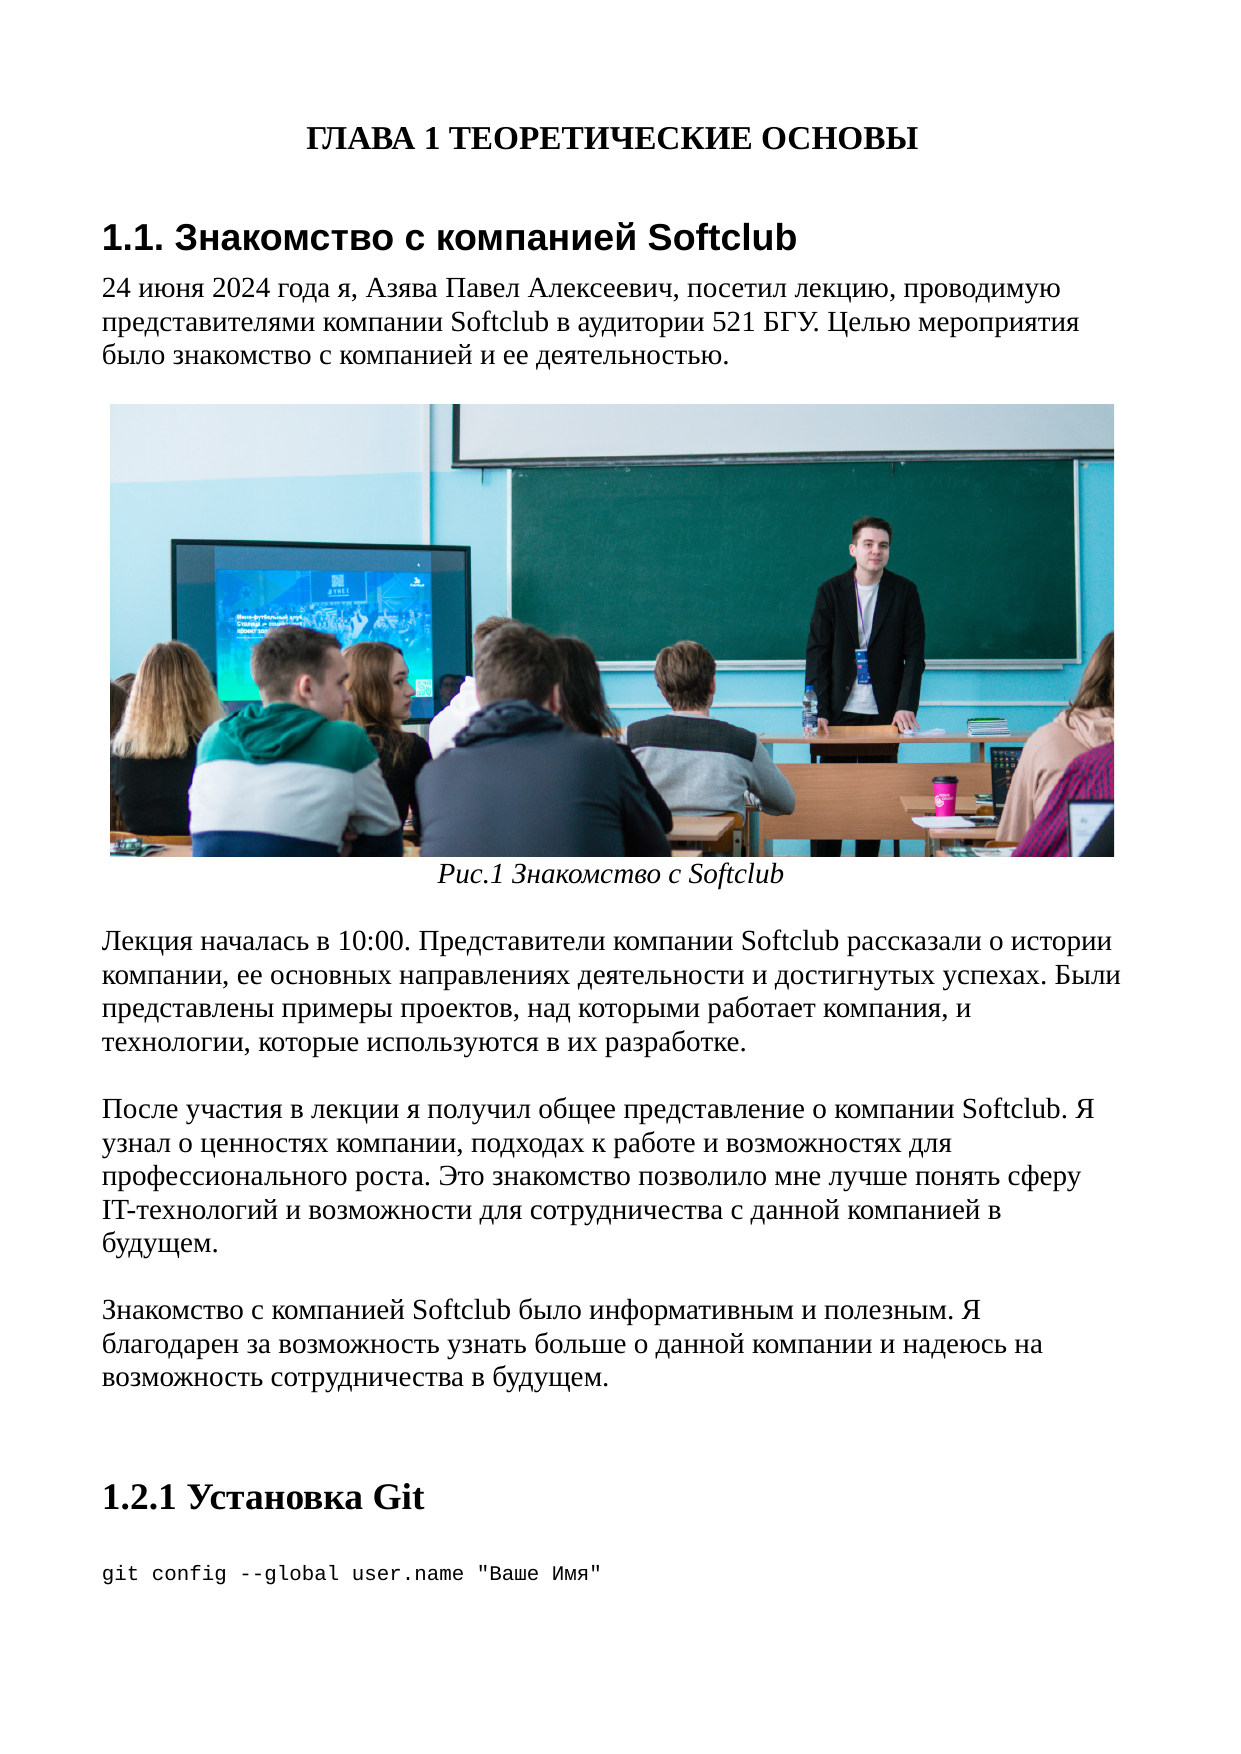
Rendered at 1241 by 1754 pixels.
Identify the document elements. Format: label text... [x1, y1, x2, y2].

text Рис.1 Знакомство с Softclub [102, 404, 1123, 890]
text Знакомство с компанией Softclub было информативным и полезным. Я благодарен за возможность узнать больше о данной компании и надеюсь на возможность сотрудничества в будущем. [102, 1292, 1123, 1393]
text После участия в лекции я получил общее представление о компании Softclub. Я узнал о ценностях компании, подходах к работе и возможностях для профессионального роста. Это знакомство позволило мне лучше понять сферу IT-технологий и возможности для сотрудничества с данной компанией в будущем. [102, 1091, 1123, 1259]
text Лекция началась в 10:00. Представители компании Softclub рассказали о истории компании, ее основных направлениях деятельности и достигнутых успехах. Были представлены примеры проектов, над которыми работает компания, и технологии, которые используются в их разработке. [102, 923, 1123, 1058]
text 24 июня 2024 года я, Азява Павел Алексеевич, посетил лекцию, проводимую представителями компании Softclub в аудитории 521 БГУ. Целью мероприятия было знакомство с компанией и ее деятельностью. [102, 270, 1123, 371]
subtitle Глава 1 Теоретические основы [102, 118, 1123, 156]
text git config --global user.name "Ваше Имя" [102, 1563, 1123, 1587]
subtitle 1.2.1 Установка Git [102, 1475, 1123, 1518]
subtitle 1.1. Знакомство с компанией Softclub [102, 215, 1123, 258]
picture [110, 404, 1115, 857]
